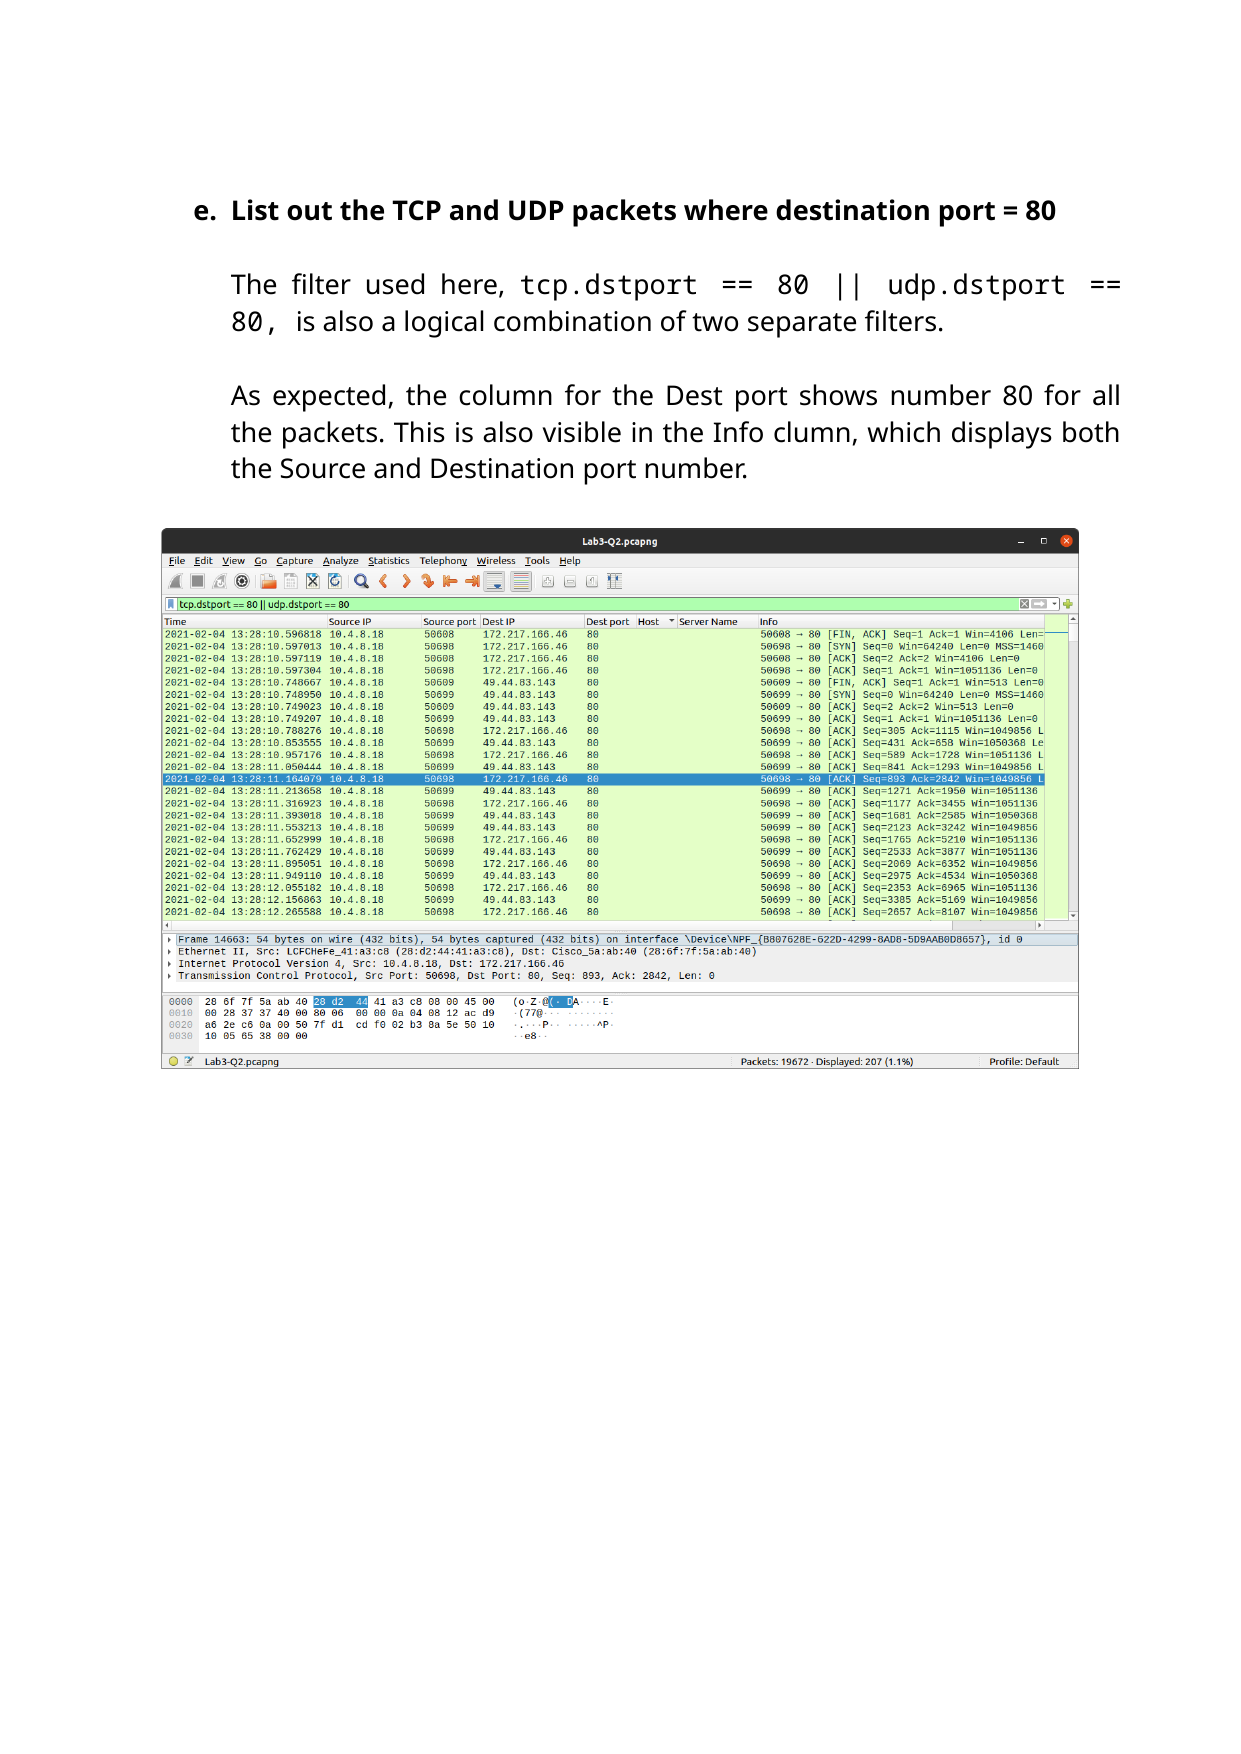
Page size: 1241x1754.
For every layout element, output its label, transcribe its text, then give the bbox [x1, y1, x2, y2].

list As expected, the column for the Dest port shows number 80 for all the packets. This is also visible in the Info clumn, which displays both the Source and Destination port number. [193, 376, 1122, 487]
list The filter used here, tcp.dstport == 80 || udp.dstport == 80, is also a logical combination of two separate filters. [193, 266, 1122, 339]
list List out the TCP and UDP packets where destination port = 80 [193, 192, 1122, 229]
picture [155, 523, 1085, 1075]
